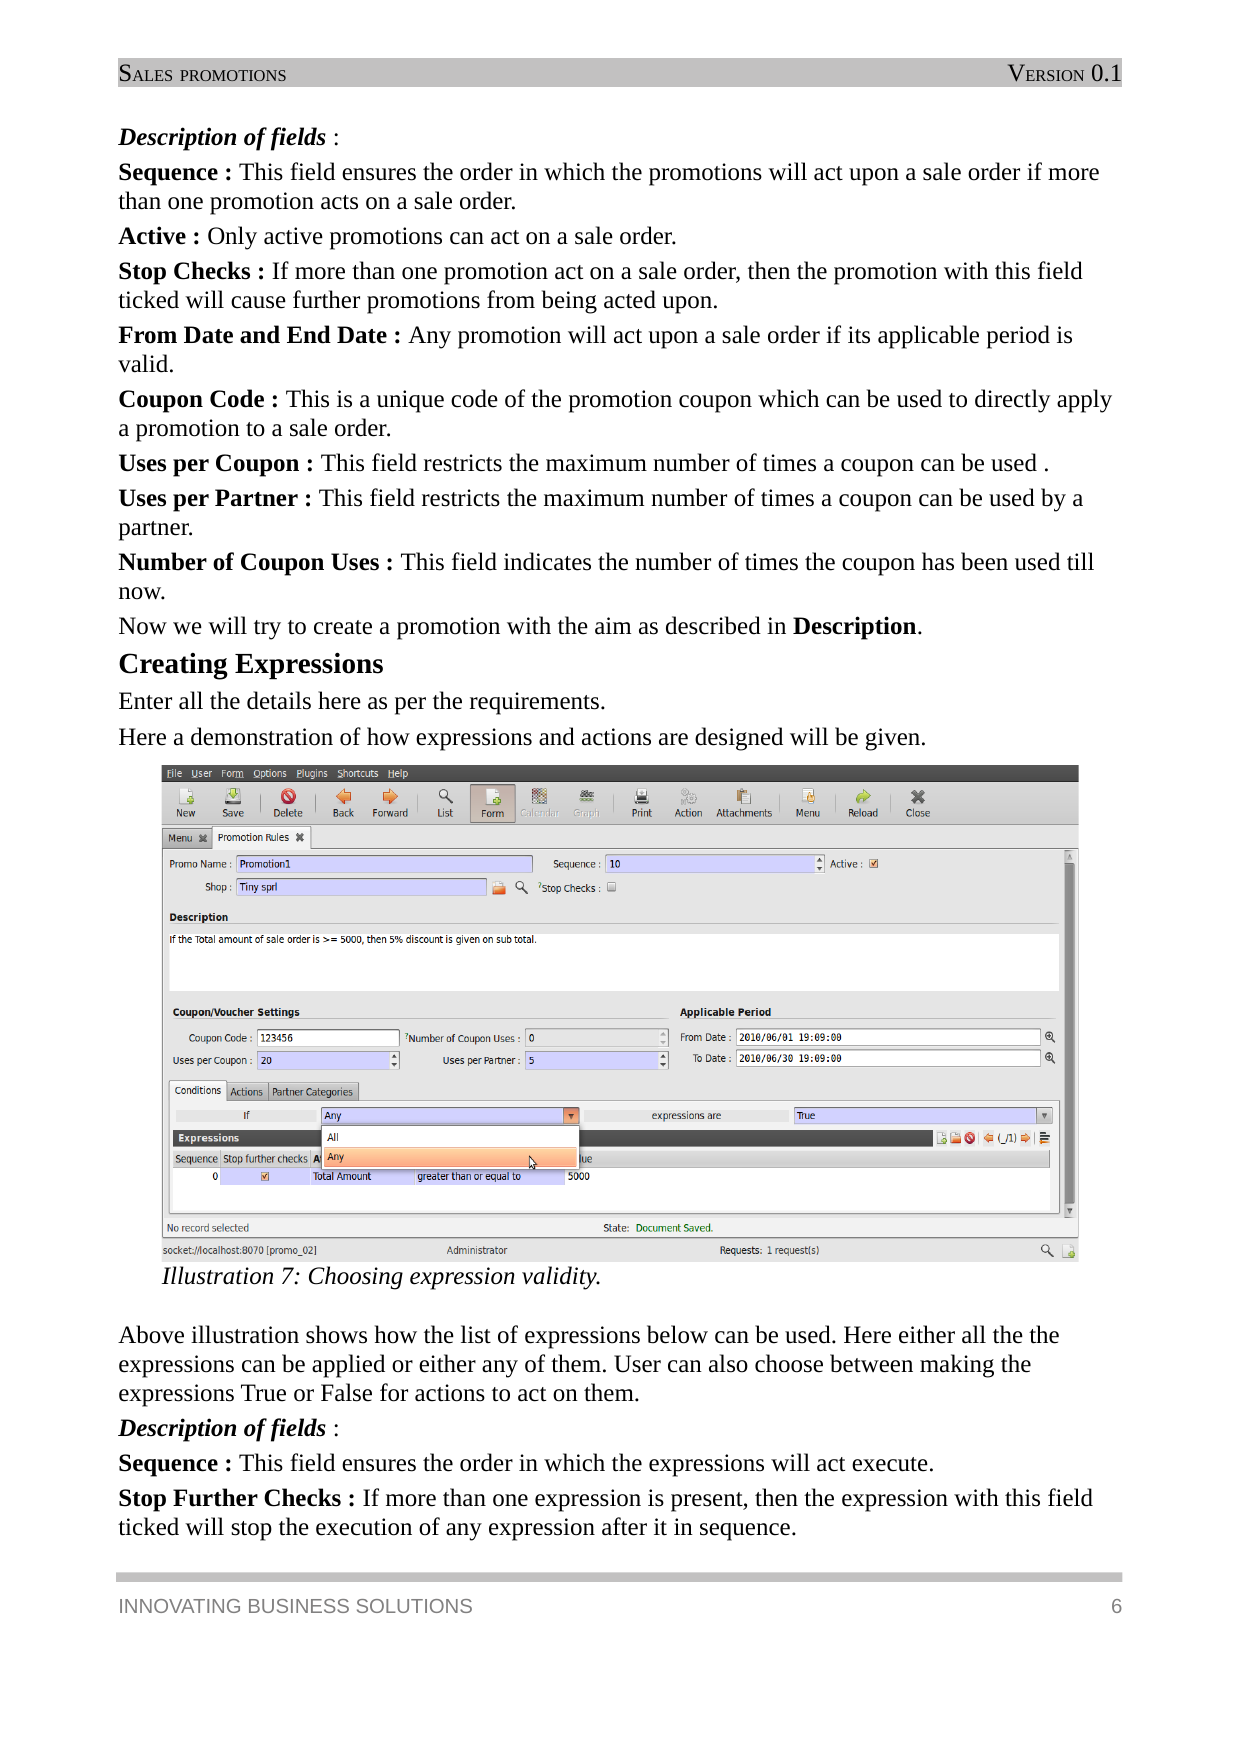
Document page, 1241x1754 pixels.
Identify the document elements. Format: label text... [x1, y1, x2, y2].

text Enter all the details here as per the requirements. [118, 686, 1122, 715]
text Uses per Partner : This field restricts the maximum number of times a coupon can be used by a partner. [118, 483, 1122, 541]
text Number of Coupon Uses : This field indicates the number of times the coupon has been used till now. [118, 547, 1122, 605]
text Active : Only active promotions can act on a sale order. [118, 221, 1122, 250]
text Description of fields : [118, 122, 1122, 151]
text From Date and End Date : Any promotion will act upon a sale order if its applicable period is valid. [118, 320, 1122, 378]
picture [161, 765, 1079, 1262]
text Here a demonstration of how expressions and actions are designed will be given. [118, 722, 1122, 750]
text Uses per Coupon : This field restricts the maximum number of times a coupon can be used . [118, 448, 1122, 477]
text Stop Checks : If more than one promotion act on a sale order, then the promotion with this field ticked will cause further promotions from being acted upon. [118, 256, 1122, 314]
text Illustration 7: Choosing expression validity. [162, 1262, 1078, 1290]
text Now we will try to create a promotion with the aim as described in Description. [118, 611, 1122, 640]
text Creating Expressions [118, 646, 1122, 680]
text Stop Further Checks : If more than one expression is present, then the expression with this field ticked will stop the execution of any expression after it in sequence. [118, 1483, 1122, 1541]
text Sequence : This field ensures the order in which the promotions will act upon a sale order if more than one promotion acts on a sale order. [118, 157, 1122, 214]
text Description of fields : [118, 1413, 1122, 1442]
text Above illustration shows how the list of expressions below can be used. Here either all the the expressions can be applied or either any of them. User can also choose between making the expressions True or False for actions to act on them. [118, 1320, 1122, 1406]
text Coupon Code : This is a unique code of the promotion coupon which can be used to directly apply a promotion to a sale order. [118, 384, 1122, 442]
text Sequence : This field ensures the order in which the expressions will act execute. [118, 1448, 1122, 1477]
